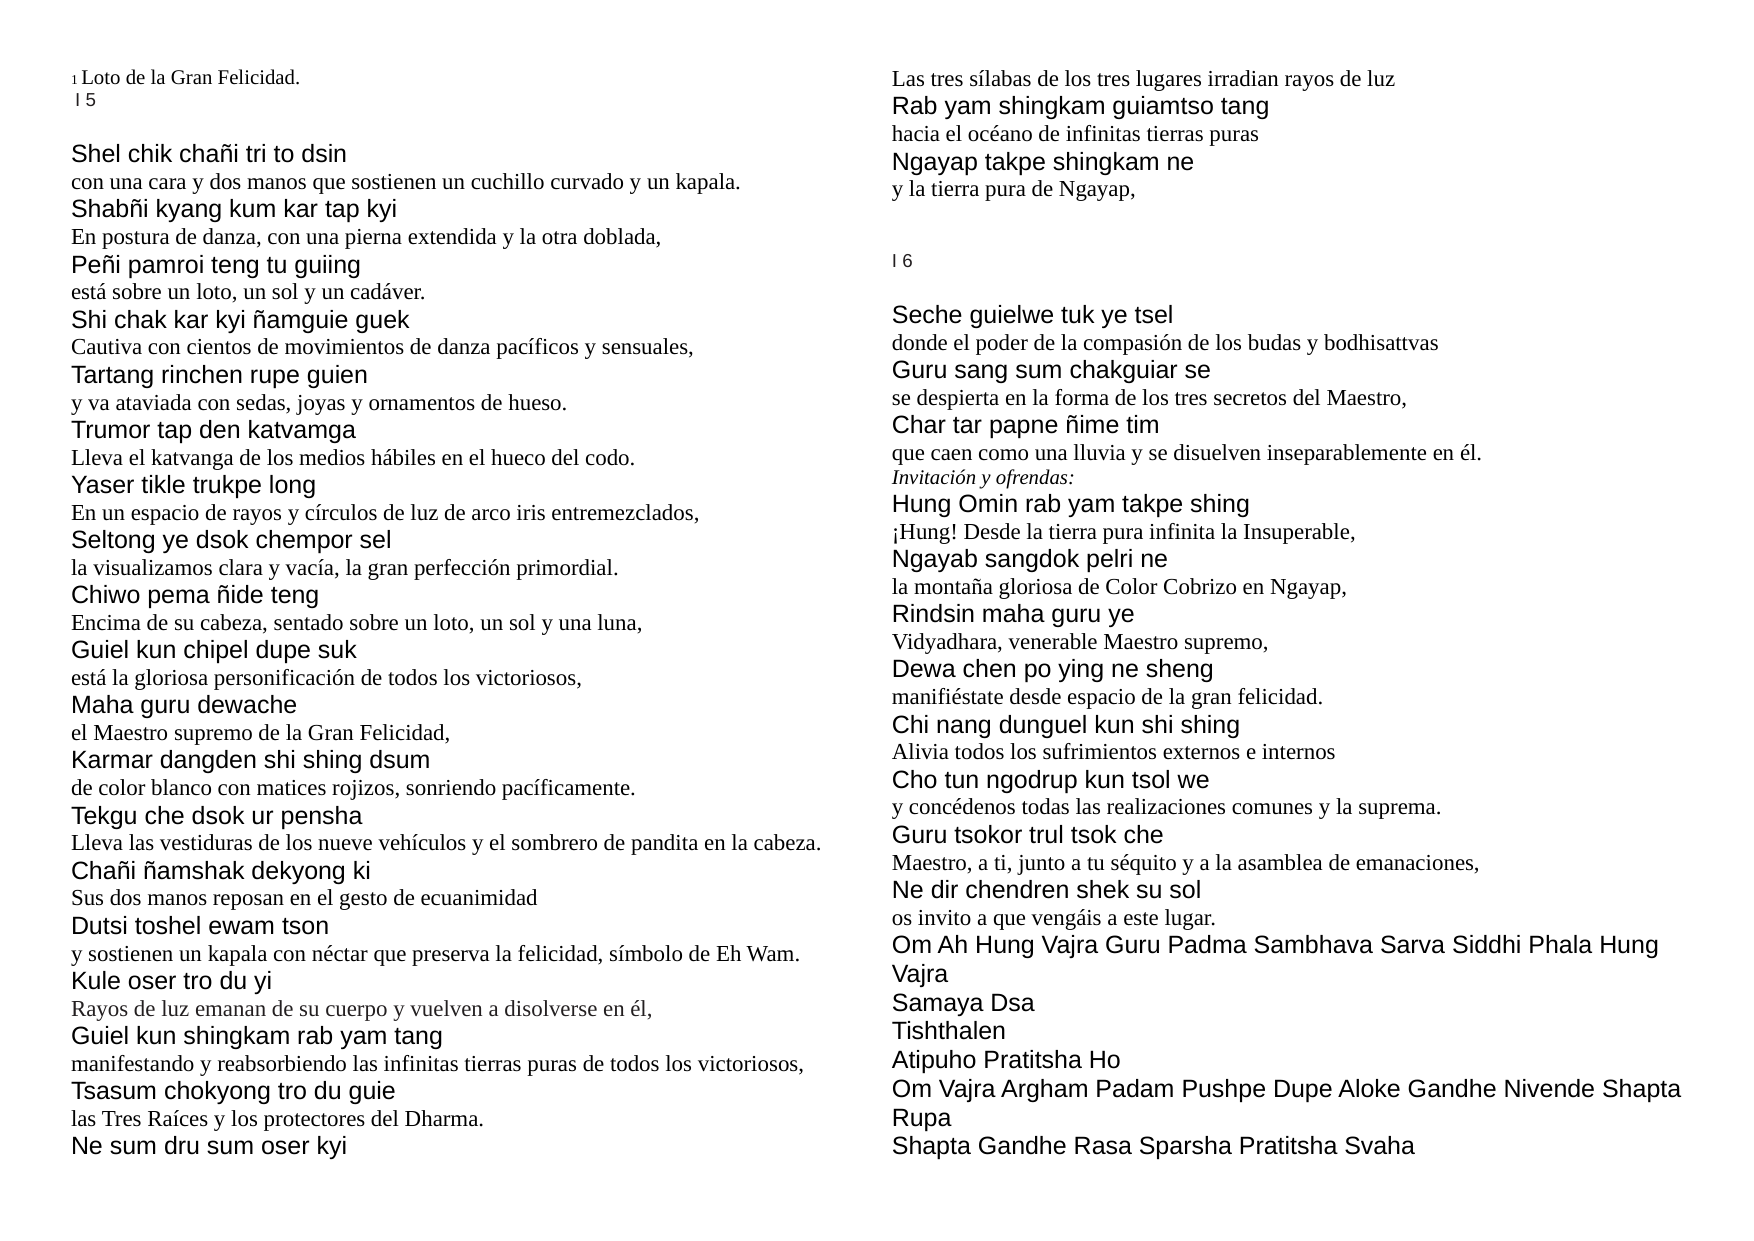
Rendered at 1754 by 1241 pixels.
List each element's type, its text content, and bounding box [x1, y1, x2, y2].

text Shel chik chañi tri to dsin [71, 139, 862, 168]
text Samaya Dsa [892, 987, 1683, 1016]
text Chiwo pema ñide teng [71, 580, 862, 609]
text Yaser tikle trukpe long [71, 470, 862, 499]
text Maestro, a ti, junto a tu séquito y a la asamblea de emanaciones, [892, 848, 1683, 875]
text os invito a que vengáis a este lugar. [892, 904, 1683, 930]
text Tsasum chokyong tro du guie [71, 1076, 862, 1105]
text Tartang rinchen rupe guien [71, 360, 862, 388]
text Seltong ye dsok chempor sel [71, 525, 862, 554]
text Guru tsokor trul tsok che [892, 820, 1683, 848]
text Dewa chen po ying ne sheng [892, 654, 1683, 683]
text está sobre un loto, un sol y un cadáver. [71, 278, 862, 305]
text ¡Hung! Desde la tierra pura infinita la Insuperable, [892, 518, 1683, 544]
text hacia el océano de infinitas tierras puras [892, 120, 1683, 146]
text Invitación y ofrendas: [892, 465, 1683, 489]
text Om Vajra Argham Padam Pushpe Dupe Aloke Gandhe Nivende Shapta Rupa [892, 1074, 1683, 1131]
text Seche guielwe tuk ye tsel [892, 300, 1683, 328]
text manifiéstate desde espacio de la gran felicidad. [892, 683, 1683, 709]
text Chañi ñamshak dekyong ki [71, 856, 862, 884]
text Rayos de luz emanan de su cuerpo y vuelven a disolverse en él, [71, 995, 862, 1021]
text Trumor tap den katvamga [71, 415, 862, 444]
text Lleva el katvanga de los medios hábiles en el hueco del codo. [71, 444, 862, 470]
text Om Ah Hung Vajra Guru Padma Sambhava Sarva Siddhi Phala Hung Vajra [892, 930, 1683, 987]
text Sus dos manos reposan en el gesto de ecuanimidad [71, 884, 862, 911]
text Atipuho Pratitsha Ho [892, 1045, 1683, 1074]
text Ne sum dru sum oser kyi [71, 1131, 862, 1160]
text Peñi pamroi teng tu guiing [71, 249, 862, 278]
text el Maestro supremo de la Gran Felicidad, [71, 719, 862, 746]
text Rab yam shingkam guiamtso tang [892, 91, 1683, 120]
text Tishthalen [892, 1016, 1683, 1045]
text En postura de danza, con una pierna extendida y la otra doblada, [71, 223, 862, 249]
text donde el poder de la compasión de los budas y bodhisattvas [892, 328, 1683, 355]
text con una cara y dos manos que sostienen un cuchillo curvado y un kapala. [71, 168, 862, 194]
text Char tar papne ñime tim [892, 410, 1683, 439]
text Guru sang sum chakguiar se [892, 355, 1683, 384]
text y sostienen un kapala con néctar que preserva la felicidad, símbolo de Eh Wam. [71, 939, 862, 966]
text Shabñi kyang kum kar tap kyi [71, 194, 862, 223]
text 1 Loto de la Gran Felicidad. [71, 65, 862, 89]
text y va ataviada con sedas, joyas y ornamentos de hueso. [71, 388, 862, 415]
text manifestando y reabsorbiendo las infinitas tierras puras de todos los victoriosos, [71, 1050, 862, 1076]
text Maha guru dewache [71, 690, 862, 719]
text Rindsin maha guru ye [892, 599, 1683, 628]
text Encima de su cabeza, sentado sobre un loto, un sol y una luna, [71, 609, 862, 635]
text Dutsi toshel ewam tson [71, 911, 862, 939]
text y concédenos todas las realizaciones comunes y la suprema. [892, 793, 1683, 820]
text Guiel kun chipel dupe suk [71, 635, 862, 664]
text la visualizamos clara y vacía, la gran perfección primordial. [71, 554, 862, 580]
text Shapta Gandhe Rasa Sparsha Pratitsha Svaha [892, 1131, 1683, 1160]
text que caen como una lluvia y se disuelven inseparablemente en él. [892, 439, 1683, 465]
text y la tierra pura de Ngayap, [892, 175, 1683, 202]
text Alivia todos los sufrimientos externos e internos [892, 738, 1683, 765]
text Lleva las vestiduras de los nueve vehículos y el sombrero de pandita en la cabeza. [71, 829, 862, 856]
text Guiel kun shingkam rab yam tang [71, 1021, 862, 1050]
text Vidyadhara, venerable Maestro supremo, [892, 628, 1683, 654]
text la montaña gloriosa de Color Cobrizo en Ngayap, [892, 573, 1683, 599]
text Chi nang dunguel kun shi shing [892, 709, 1683, 738]
text Shi chak kar kyi ñamguie guek [71, 305, 862, 333]
text Ne dir chendren shek su sol [892, 875, 1683, 904]
text Cautiva con cientos de movimientos de danza pacíficos y sensuales, [71, 333, 862, 360]
text Cho tun ngodrup kun tsol we [892, 765, 1683, 793]
text En un espacio de rayos y círculos de luz de arco iris entremezclados, [71, 499, 862, 525]
text Hung Omin rab yam takpe shing [892, 489, 1683, 518]
text está la gloriosa personificación de todos los victoriosos, [71, 664, 862, 690]
text las Tres Raíces y los protectores del Dharma. [71, 1105, 862, 1131]
text I 6 [892, 249, 1683, 271]
text Kule oser tro du yi [71, 966, 862, 995]
text de color blanco con matices rojizos, sonriendo pacíficamente. [71, 774, 862, 801]
text Ngayap takpe shingkam ne [892, 146, 1683, 175]
text I 5 [71, 89, 862, 111]
text Karmar dangden shi shing dsum [71, 746, 862, 774]
text se despierta en la forma de los tres secretos del Maestro, [892, 384, 1683, 410]
text Ngayab sangdok pelri ne [892, 544, 1683, 573]
text Tekgu che dsok ur pensha [71, 801, 862, 829]
text Las tres sílabas de los tres lugares irradian rayos de luz [892, 65, 1683, 91]
